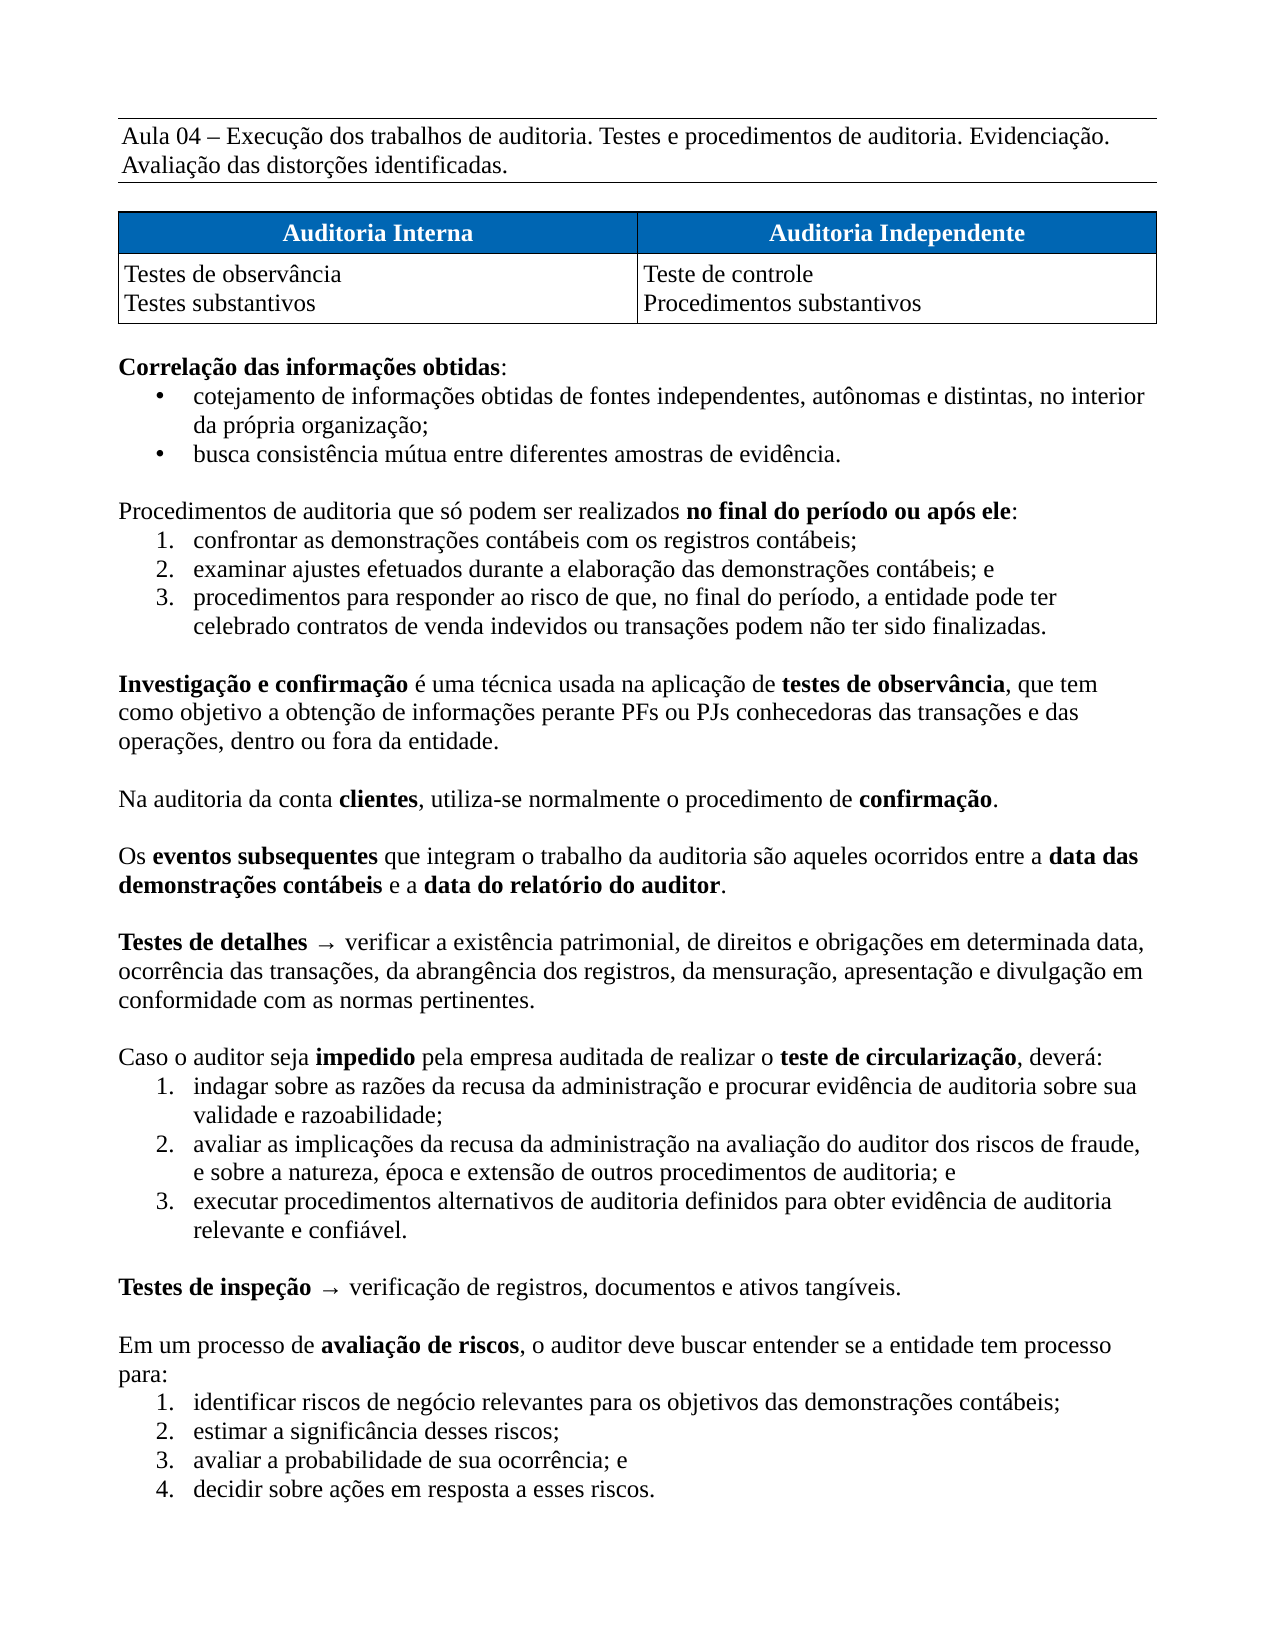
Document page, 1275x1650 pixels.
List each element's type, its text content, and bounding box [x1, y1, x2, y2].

list avaliar a probabilidade de sua ocorrência; e [156, 1445, 1157, 1474]
text Investigação e confirmação é uma técnica usada na aplicação de testes de observância, que tem como objetivo a obtenção de informações perante PFs ou PJs conhecedoras das transações e das operações, dentro ou fora da entidade. [118, 669, 1157, 755]
list indagar sobre as razões da recusa da administração e procurar evidência de auditoria sobre sua validade e razoabilidade; [156, 1071, 1157, 1129]
text Em um processo de avaliação de riscos, o auditor deve buscar entender se a entidade tem processo para: [118, 1330, 1157, 1387]
text Testes de detalhes → verificar a existência patrimonial, de direitos e obrigações em determinada data, ocorrência das transações, da abrangência dos registros, da mensuração, apresentação e divulgação em conformidade com as normas pertinentes. [118, 927, 1157, 1014]
table_cell Testes de observância Testes substantivos [119, 254, 637, 323]
list decidir sobre ações em resposta a esses riscos. [156, 1474, 1157, 1502]
text Na auditoria da conta clientes, utiliza-se normalmente o procedimento de confirmação. [118, 784, 1157, 812]
list estimar a significância desses riscos; [156, 1416, 1157, 1445]
text Procedimentos de auditoria que só podem ser realizados no final do período ou após ele: [118, 496, 1157, 525]
list busca consistência mútua entre diferentes amostras de evidência. [156, 439, 1157, 467]
table_header Auditoria Interna [119, 213, 637, 253]
text Os eventos subsequentes que integram o trabalho da auditoria são aqueles ocorridos entre a data das demonstrações contábeis e a data do relatório do auditor. [118, 841, 1157, 899]
text Caso o auditor seja impedido pela empresa auditada de realizar o teste de circularização, deverá: [118, 1042, 1157, 1071]
list confrontar as demonstrações contábeis com os registros contábeis; [156, 525, 1157, 554]
list cotejamento de informações obtidas de fontes independentes, autônomas e distintas, no interior da própria organização; [156, 381, 1157, 439]
table_cell Teste de controle Procedimentos substantivos [638, 254, 1156, 323]
list examinar ajustes efetuados durante a elaboração das demonstrações contábeis; e [156, 554, 1157, 582]
text Testes de inspeção → verificação de registros, documentos e ativos tangíveis. [118, 1272, 1157, 1301]
list identificar riscos de negócio relevantes para os objetivos das demonstrações contábeis; [156, 1387, 1157, 1416]
table_header Auditoria Independente [638, 213, 1156, 253]
list avaliar as implicações da recusa da administração na avaliação do auditor dos riscos de fraude, e sobre a natureza, época e extensão de outros procedimentos de auditoria; e [156, 1129, 1157, 1186]
text Correlação das informações obtidas: [118, 352, 1157, 381]
list executar procedimentos alternativos de auditoria definidos para obter evidência de auditoria relevante e confiável. [156, 1186, 1157, 1244]
list procedimentos para responder ao risco de que, no final do período, a entidade pode ter celebrado contratos de venda indevidos ou transações podem não ter sido finalizadas. [156, 582, 1157, 640]
